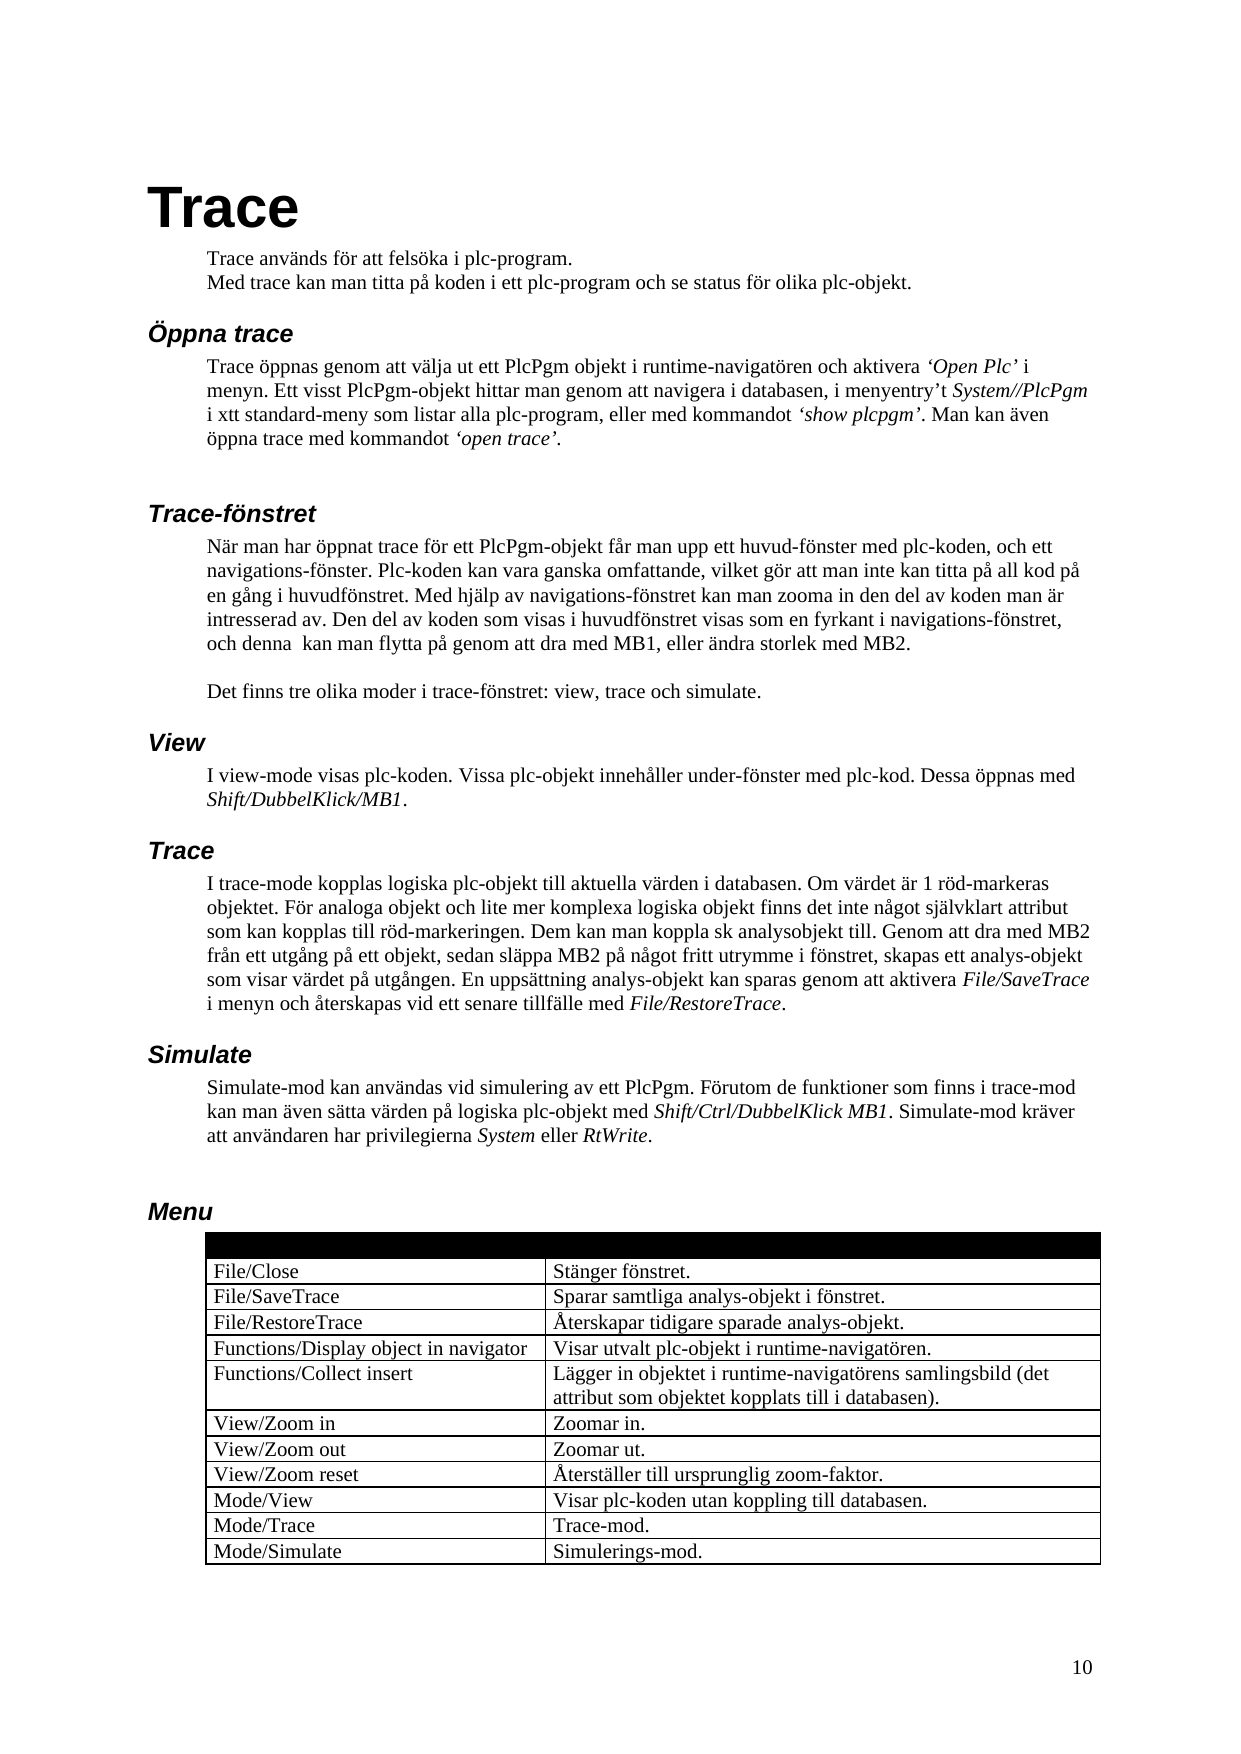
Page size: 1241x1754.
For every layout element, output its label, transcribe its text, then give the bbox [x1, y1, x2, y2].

table_cell Mode/View [207, 1488, 545, 1512]
text Med trace kan man titta på koden i ett plc-program och se status för olika plc-objekt. [207, 270, 1093, 294]
table_cell Lägger in objektet i runtime-navigatörens samlingsbild (det attribut som objektet kopplats till i databasen). [546, 1361, 1100, 1409]
table_cell Visar utvalt plc-objekt i runtime-navigatören. [546, 1336, 1100, 1360]
table_cell Simulerings-mod. [546, 1539, 1100, 1563]
table_cell Mode/Trace [207, 1513, 545, 1537]
table_cell Zoomar ut. [546, 1437, 1100, 1461]
table_cell Functions/Collect insert [207, 1361, 545, 1409]
table_cell Återskapar tidigare sparade analys-objekt. [546, 1310, 1100, 1334]
table_cell Mode/Simulate [207, 1539, 545, 1563]
table_cell Sparar samtliga analys-objekt i fönstret. [546, 1285, 1100, 1308]
text Simulate-mod kan användas vid simulering av ett PlcPgm. Förutom de funktioner som finns i trace-mod kan man även sätta värden på logiska plc-objekt med Shift/Ctrl/DubbelKlick MB1. Simulate-mod kräver att användaren har privilegierna System eller RtWrite. [207, 1075, 1093, 1147]
text I trace-mode kopplas logiska plc-objekt till aktuella värden i databasen. Om värdet är 1 röd-markeras objektet. För analoga objekt och lite mer komplexa logiska objekt finns det inte något självklart attribut som kan kopplas till röd-markeringen. Dem kan man koppla sk analysobjekt till. Genom att dra med MB2 från ett utgång på ett objekt, sedan släppa MB2 på något fritt utrymme i fönstret, skapas ett analys-objekt som visar värdet på utgången. En uppsättning analys-objekt kan sparas genom att aktivera File/SaveTrace i menyn och återskapas vid ett senare tillfälle med File/RestoreTrace. [207, 871, 1093, 1015]
table_cell File/RestoreTrace [207, 1310, 545, 1334]
table_cell Trace-mod. [546, 1513, 1100, 1537]
subtitle Trace [148, 173, 1093, 240]
subtitle Trace-fönstret [148, 499, 1093, 528]
table_cell Stänger fönstret. [546, 1259, 1100, 1283]
table_cell View/Zoom out [207, 1437, 545, 1461]
table_cell Functions/Display object in navigator [207, 1336, 545, 1360]
text Trace används för att felsöka i plc-program. [207, 246, 1093, 270]
subtitle Menu [148, 1197, 1093, 1225]
table_cell Visar plc-koden utan koppling till databasen. [546, 1488, 1100, 1512]
text När man har öppnat trace för ett PlcPgm-objekt får man upp ett huvud-fönster med plc-koden, och ett navigations-fönster. Plc-koden kan vara ganska omfattande, vilket gör att man inte kan titta på all kod på en gång i huvudfönstret. Med hjälp av navigations-fönstret kan man zooma in den del av koden man är intresserad av. Den del av koden som visas i huvudfönstret visas som en fyrkant i navigations-fönstret, och denna kan man flytta på genom att dra med MB1, eller ändra storlek med MB2. [207, 534, 1093, 655]
text I view-mode visas plc-koden. Vissa plc-objekt innehåller under-fönster med plc-kod. Dessa öppnas med Shift/DubbelKlick/MB1. [207, 763, 1093, 811]
text Det finns tre olika moder i trace-fönstret: view, trace och simulate. [207, 679, 1093, 703]
subtitle Trace [148, 836, 1093, 865]
table_header [546, 1233, 1100, 1257]
table_cell Återställer till ursprunglig zoom-faktor. [546, 1462, 1100, 1486]
subtitle Öppna trace [148, 319, 1093, 348]
table_cell Zoomar in. [546, 1411, 1100, 1435]
subtitle View [148, 728, 1093, 757]
table_cell File/SaveTrace [207, 1285, 545, 1308]
text Trace öppnas genom att välja ut ett PlcPgm objekt i runtime-navigatören och aktivera ‘Open Plc’ i menyn. Ett visst PlcPgm-objekt hittar man genom att navigera i databasen, i menyentry’t System//PlcPgm i xtt standard-meny som listar alla plc-program, eller med kommandot ‘show plcpgm’. Man kan även öppna trace med kommandot ‘open trace’. [207, 354, 1093, 450]
table_header [207, 1233, 545, 1257]
table_cell View/Zoom reset [207, 1462, 545, 1486]
subtitle Simulate [148, 1040, 1093, 1069]
table_cell File/Close [207, 1259, 545, 1283]
table_cell View/Zoom in [207, 1411, 545, 1435]
